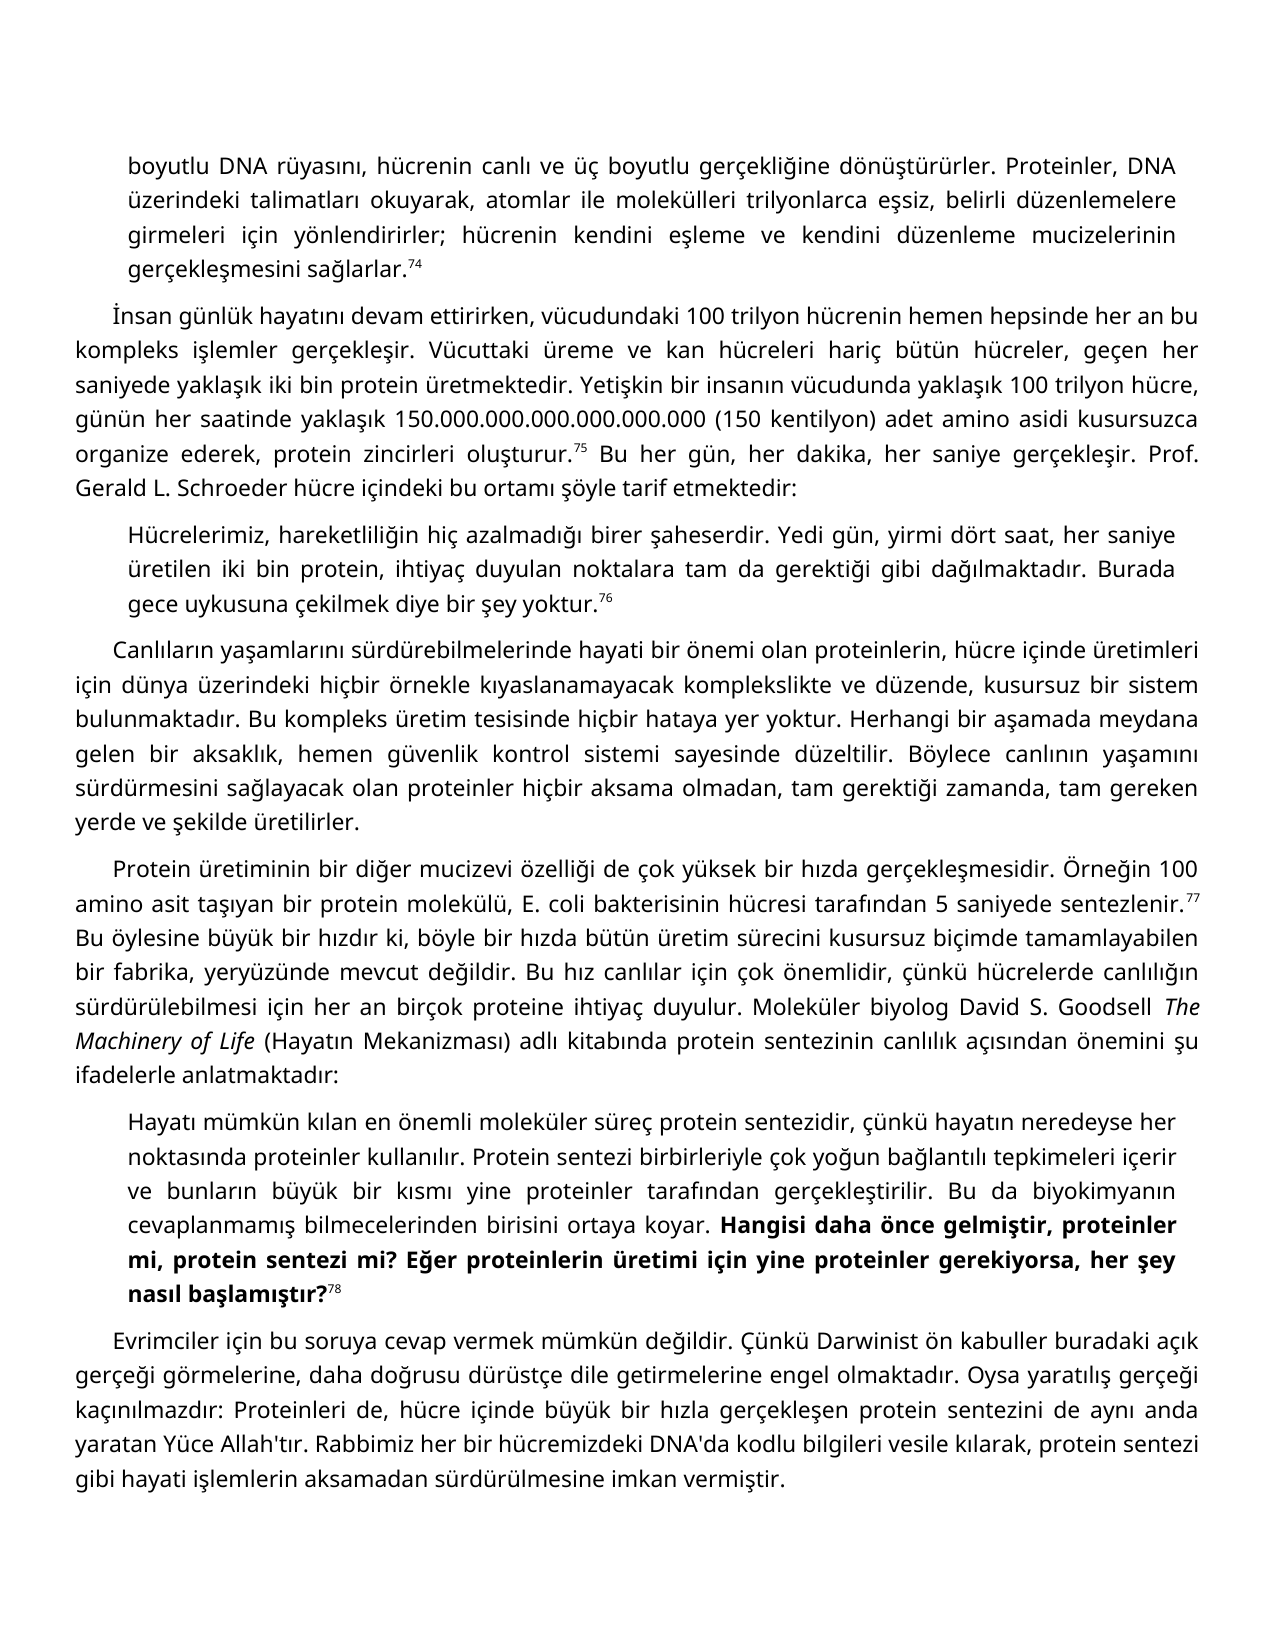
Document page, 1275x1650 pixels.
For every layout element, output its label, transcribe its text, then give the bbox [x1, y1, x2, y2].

text Hayatı mümkün kılan en önemli moleküler süreç protein sentezidir, çünkü hayatın neredeyse her noktasında proteinler kullanılır. Protein sentezi birbirleriyle çok yoğun bağlantılı tepkimeleri içerir ve bunların büyük bir kısmı yine proteinler tarafından gerçekleştirilir. Bu da biyokimyanın cevaplanmamış bilmecelerinden birisini ortaya koyar. Hangisi daha önce gelmiştir, proteinler mi, protein sentezi mi? Eğer proteinlerin üretimi için yine proteinler gerekiyorsa, her şey nasıl başlamıştır?78 [127, 1106, 1177, 1309]
text Hücrelerimiz, hareketliliğin hiç azalmadığı birer şaheserdir. Yedi gün, yirmi dört saat, her saniye üretilen iki bin protein, ihtiyaç duyulan noktalara tam da gerektiği gibi dağılmaktadır. Burada gece uykusuna çekilmek diye bir şey yoktur.76 [127, 519, 1177, 619]
text İnsan günlük hayatını devam ettirirken, vücudundaki 100 trilyon hücrenin hemen hepsinde her an bu kompleks işlemler gerçekleşir. Vücuttaki üreme ve kan hücreleri hariç bütün hücreler, geçen her saniyede yaklaşık iki bin protein üretmektedir. Yetişkin bir insanın vücudunda yaklaşık 100 trilyon hücre, günün her saatinde yaklaşık 150.000.000.000.000.000.000 (150 kentilyon) adet amino asidi kusursuzca organize ederek, protein zincirleri oluşturur.75 Bu her gün, her dakika, her saniye gerçekleşir. Prof. Gerald L. Schroeder hücre içindeki bu ortamı şöyle tarif etmektedir: [75, 300, 1200, 503]
text boyutlu DNA rüyasını, hücrenin canlı ve üç boyutlu gerçekliğine dönüştürürler. Proteinler, DNA üzerindeki talimatları okuyarak, atomlar ile molekülleri trilyonlarca eşsiz, belirli düzenlemelere girmeleri için yönlendirirler; hücrenin kendini eşleme ve kendini düzenleme mucizelerinin gerçekleşmesini sağlarlar.74 [127, 150, 1177, 284]
text Canlıların yaşamlarını sürdürebilmelerinde hayati bir önemi olan proteinlerin, hücre içinde üretimleri için dünya üzerindeki hiçbir örnekle kıyaslanamayacak komplekslikte ve düzende, kusursuz bir sistem bulunmaktadır. Bu kompleks üretim tesisinde hiçbir hataya yer yoktur. Herhangi bir aşamada meydana gelen bir aksaklık, hemen güvenlik kontrol sistemi sayesinde düzeltilir. Böylece canlının yaşamını sürdürmesini sağlayacak olan proteinler hiçbir aksama olmadan, tam gerektiği zamanda, tam gereken yerde ve şekilde üretilirler. [75, 634, 1200, 837]
text Evrimciler için bu soruya cevap vermek mümkün değildir. Çünkü Darwinist ön kabuller buradaki açık gerçeği görmelerine, daha doğrusu dürüstçe dile getirmelerine engel olmaktadır. Oysa yaratılış gerçeği kaçınılmazdır: Proteinleri de, hücre içinde büyük bir hızla gerçekleşen protein sentezini de aynı anda yaratan Yüce Allah'tır. Rabbimiz her bir hücremizdeki DNA'da kodlu bilgileri vesile kılarak, protein sentezi gibi hayati işlemlerin aksamadan sürdürülmesine imkan vermiştir. [75, 1325, 1200, 1494]
text Protein üretiminin bir diğer mucizevi özelliği de çok yüksek bir hızda gerçekleşmesidir. Örneğin 100 amino asit taşıyan bir protein molekülü, E. coli bakterisinin hücresi tarafından 5 saniyede sentezlenir.77 Bu öylesine büyük bir hızdır ki, böyle bir hızda bütün üretim sürecini kusursuz biçimde tamamlayabilen bir fabrika, yeryüzünde mevcut değildir. Bu hız canlılar için çok önemlidir, çünkü hücrelerde canlılığın sürdürülebilmesi için her an birçok proteine ihtiyaç duyulur. Moleküler biyolog David S. Goodsell The Machinery of Life (Hayatın Mekanizması) adlı kitabında protein sentezinin canlılık açısından önemini şu ifadelerle anlatmaktadır: [75, 853, 1200, 1091]
